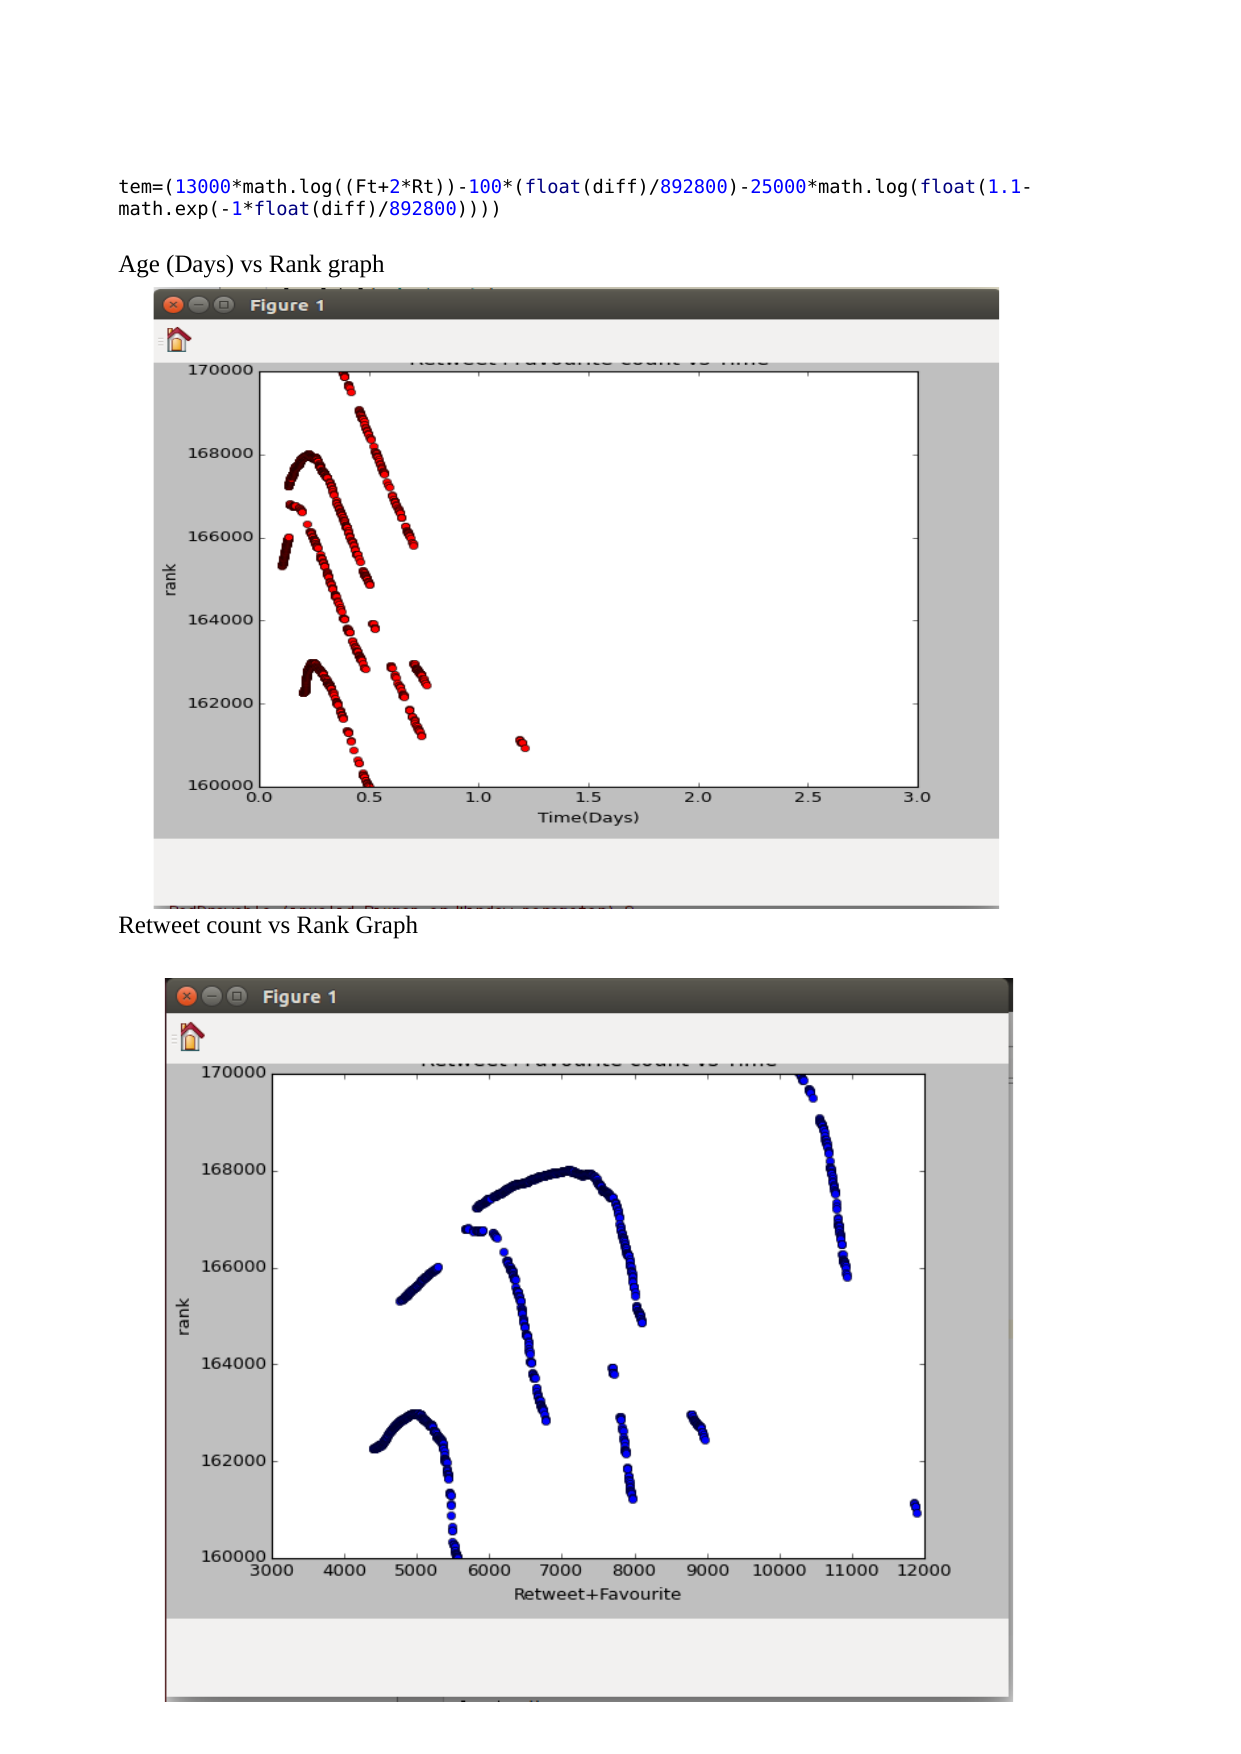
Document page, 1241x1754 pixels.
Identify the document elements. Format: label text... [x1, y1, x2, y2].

text Age (Days) vs Rank graph [118, 249, 1122, 278]
text Retweet count vs Rank Graph [118, 910, 1122, 939]
picture [153, 287, 1000, 909]
picture [164, 978, 1014, 1702]
text tem=(13000*math.log((Ft+2*Rt))-100*(float(diff)/892800)-25000*math.log(float(1.1-math.exp(-1*float(diff)/892800)))) [118, 176, 1122, 220]
